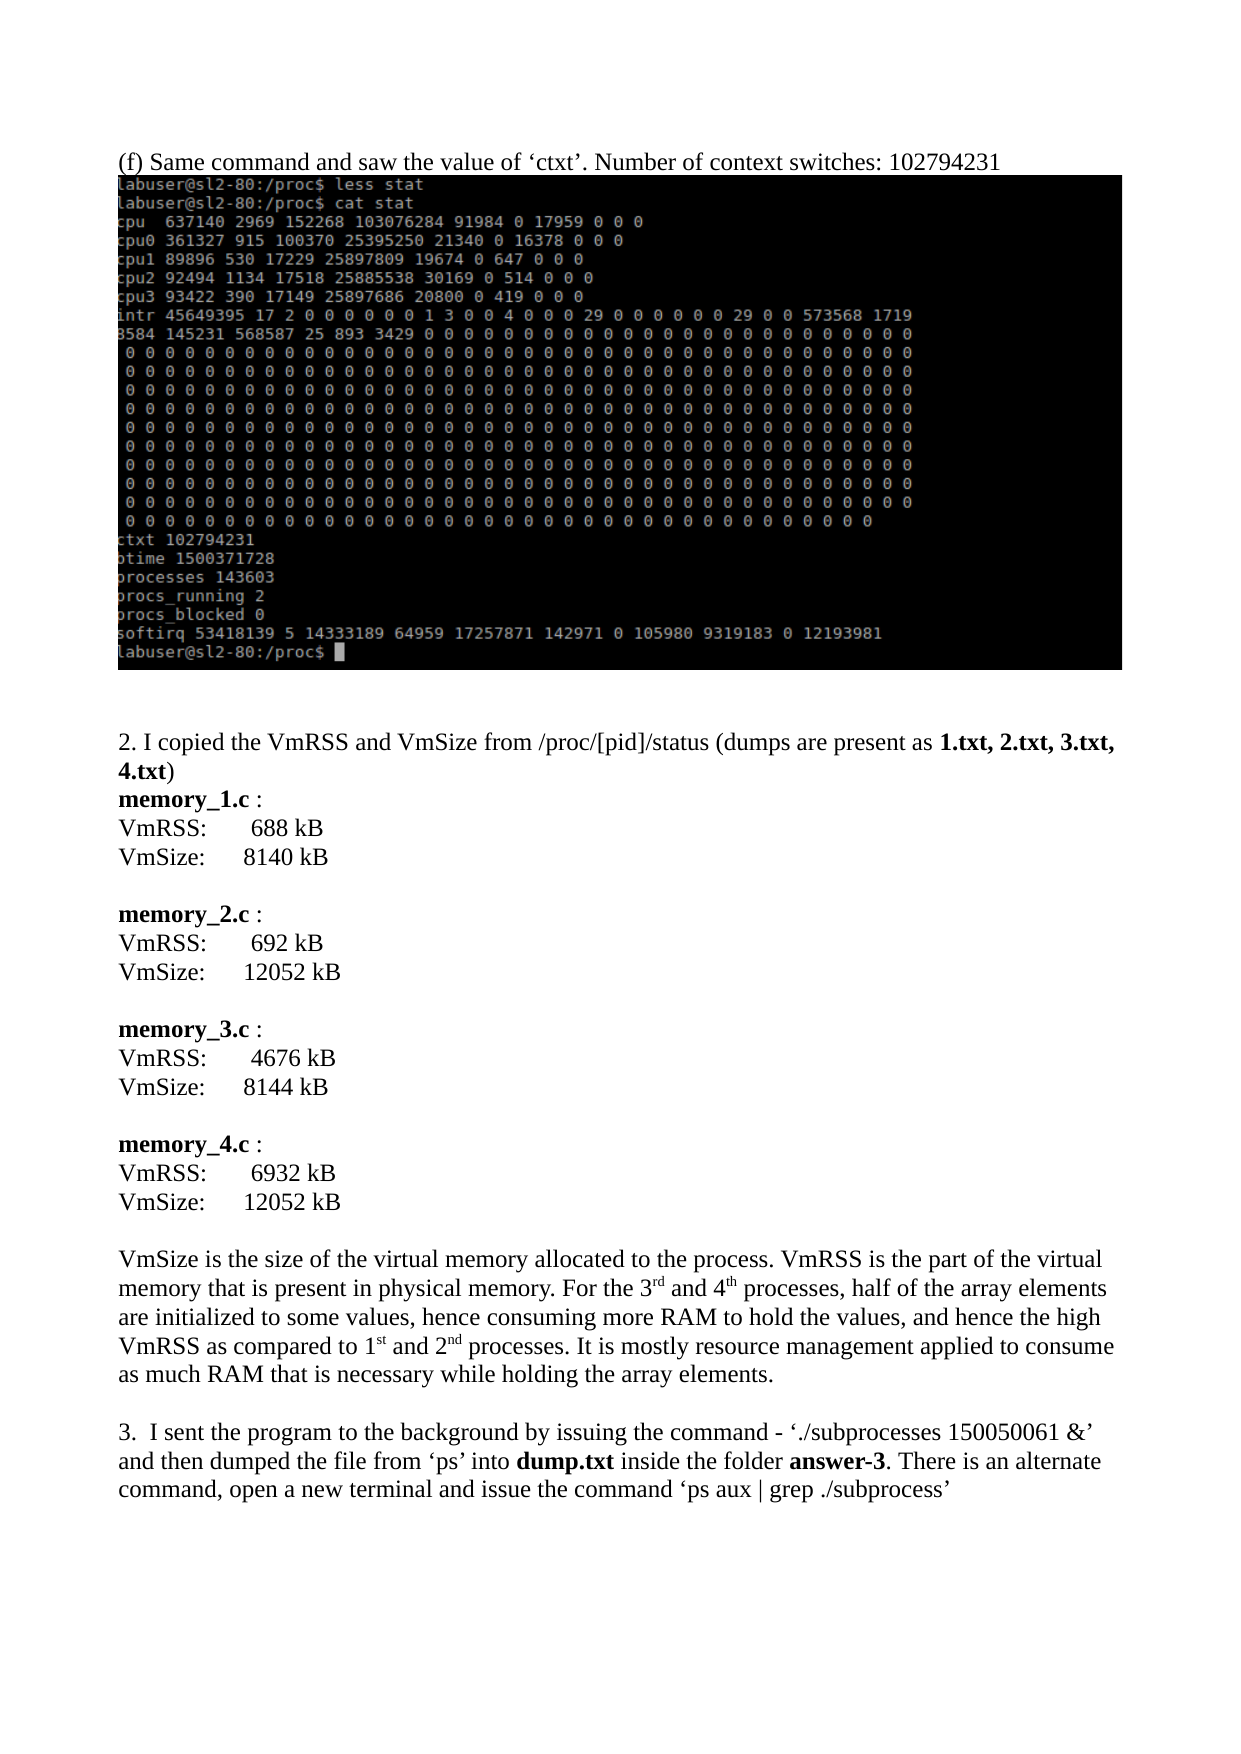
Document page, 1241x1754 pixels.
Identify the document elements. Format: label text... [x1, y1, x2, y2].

text (f) Same command and saw the value of ‘ctxt’. Number of context switches: 102794231 [118, 147, 1122, 175]
text memory_4.c : [118, 1129, 1122, 1158]
text VmSize: 12052 kB [118, 1187, 1122, 1216]
picture [118, 175, 1123, 670]
text 2. I copied the VmRSS and VmSize from /proc/[pid]/status (dumps are present as 1.txt, 2.txt, 3.txt, 4.txt) [118, 727, 1122, 784]
text VmSize is the size of the virtual memory allocated to the process. VmRSS is the part of the virtual memory that is present in physical memory. For the 3rd and 4th processes, half of the array elements are initialized to some values, hence consuming more RAM to hold the values, and hence the high VmRSS as compared to 1st and 2nd processes. It is mostly resource management applied to consume as much RAM that is necessary while holding the array elements. [118, 1244, 1122, 1388]
text VmRSS: 6932 kB [118, 1158, 1122, 1187]
text memory_1.c : [118, 784, 1122, 813]
text VmSize: 8140 kB [118, 842, 1122, 871]
text VmRSS: 692 kB [118, 928, 1122, 957]
text VmSize: 8144 kB [118, 1072, 1122, 1101]
text memory_2.c : [118, 899, 1122, 928]
text VmRSS: 4676 kB [118, 1043, 1122, 1072]
text VmSize: 12052 kB [118, 957, 1122, 986]
text 3. I sent the program to the background by issuing the command - ‘./subprocesses 150050061 &’ and then dumped the file from ‘ps’ into dump.txt inside the folder answer-3. There is an alternate command, open a new terminal and issue the command ‘ps aux | grep ./subprocess’ [118, 1417, 1122, 1503]
text VmRSS: 688 kB [118, 813, 1122, 842]
text memory_3.c : [118, 1014, 1122, 1043]
